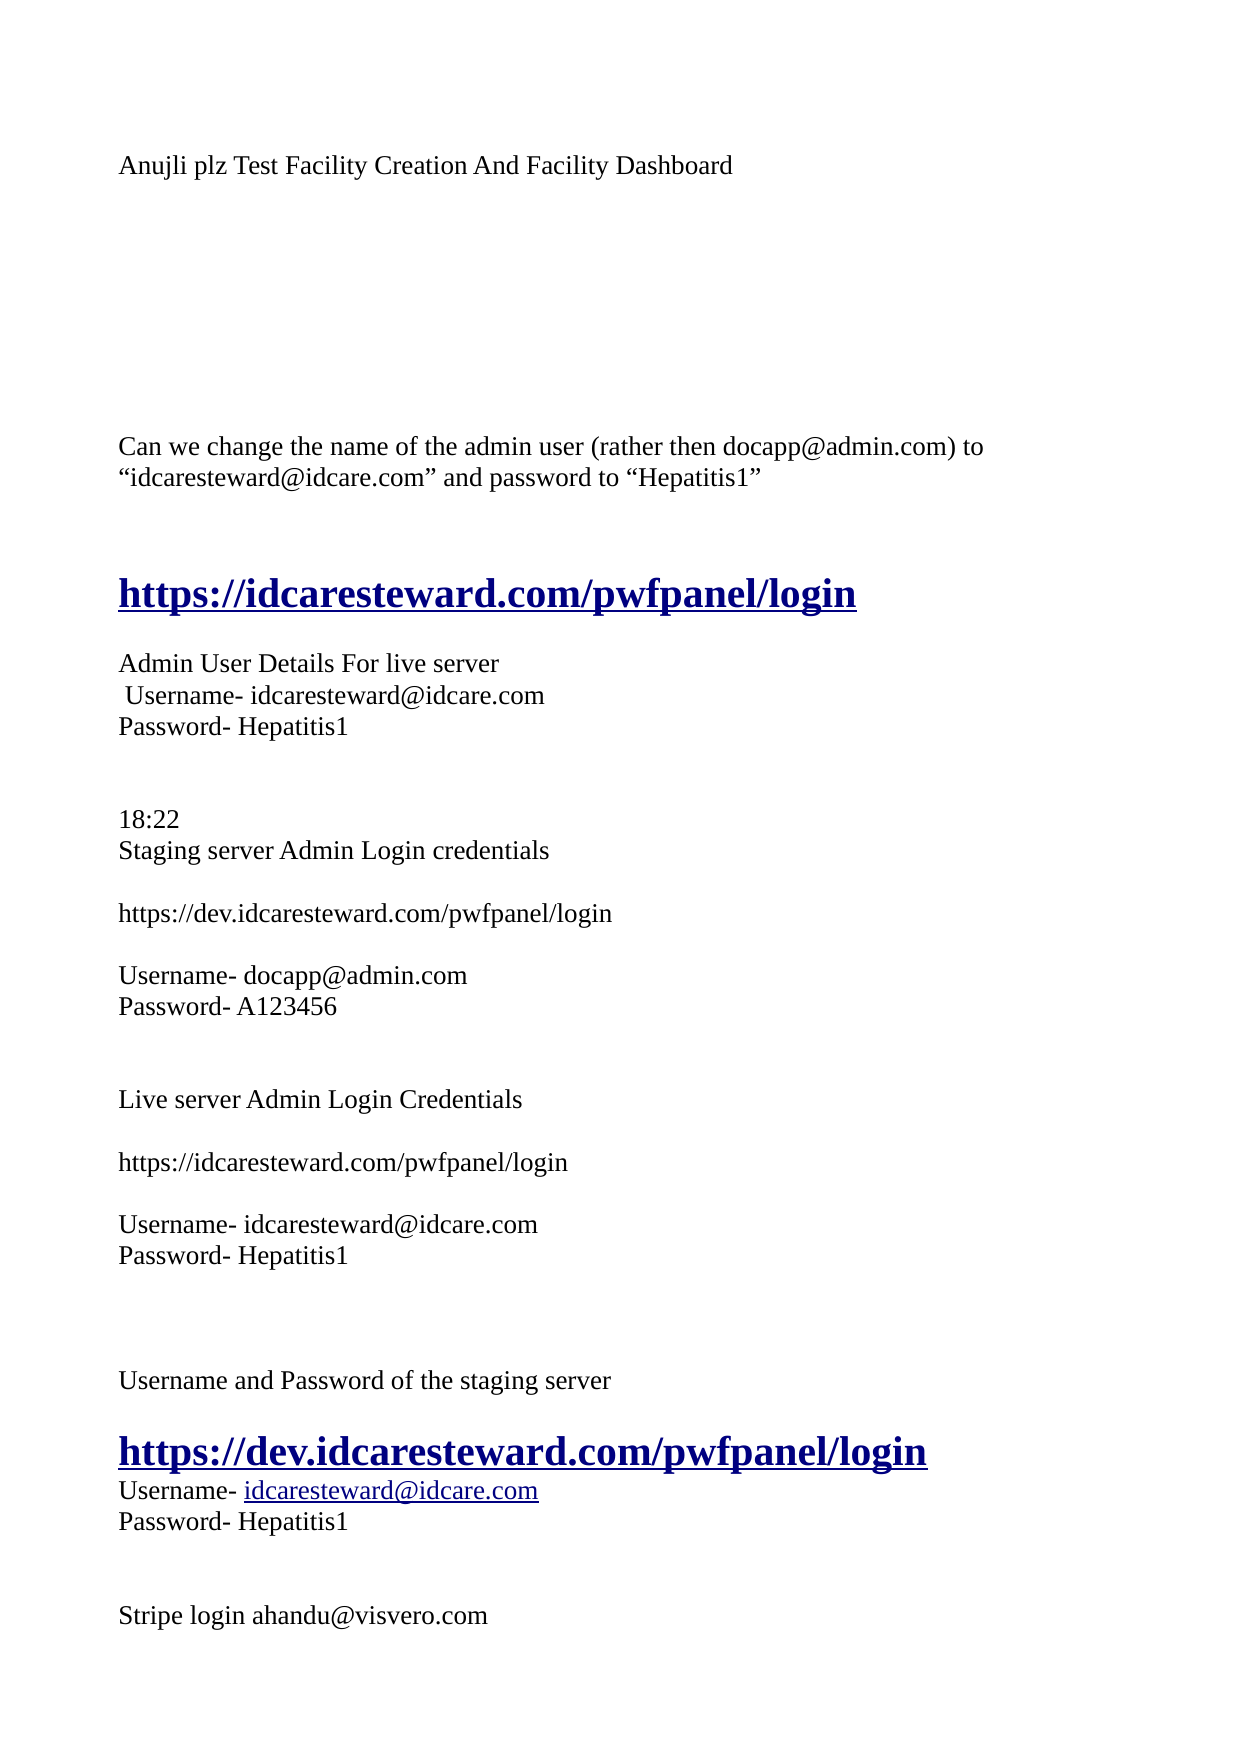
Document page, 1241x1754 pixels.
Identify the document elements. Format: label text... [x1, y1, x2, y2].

text Username- idcaresteward@idcare.com [118, 679, 1122, 710]
text https://idcaresteward.com/pwfpanel/login [118, 568, 1122, 616]
text Username- docapp@admin.com [118, 959, 1122, 990]
text Admin User Details For live server [118, 648, 1122, 679]
text Password- Hepatitis1 [118, 1505, 1122, 1536]
text Username- idcaresteward@idcare.com [118, 1208, 1122, 1239]
text Stripe login ahandu@visvero.com [118, 1599, 1122, 1630]
text https://dev.idcaresteward.com/pwfpanel/login [118, 1426, 1122, 1474]
text Password- A123456 [118, 990, 1122, 1021]
text Anujli plz Test Facility Creation And Facility Dashboard [118, 149, 1122, 180]
text Username- idcaresteward@idcare.com [118, 1474, 1122, 1505]
text Live server Admin Login Credentials [118, 1084, 1122, 1115]
text Username and Password of the staging server [118, 1364, 1122, 1395]
text Password- Hepatitis1 [118, 710, 1122, 741]
text Staging server Admin Login credentials [118, 834, 1122, 866]
text https://dev.idcaresteward.com/pwfpanel/login [118, 897, 1122, 928]
text Password- Hepatitis1 [118, 1239, 1122, 1271]
text Can we change the name of the admin user (rather then docapp@admin.com) to “idcaresteward@idcare.com” and password to “Hepatitis1” [118, 429, 1122, 492]
text 18:22 [118, 803, 1122, 834]
text https://idcaresteward.com/pwfpanel/login [118, 1146, 1122, 1177]
